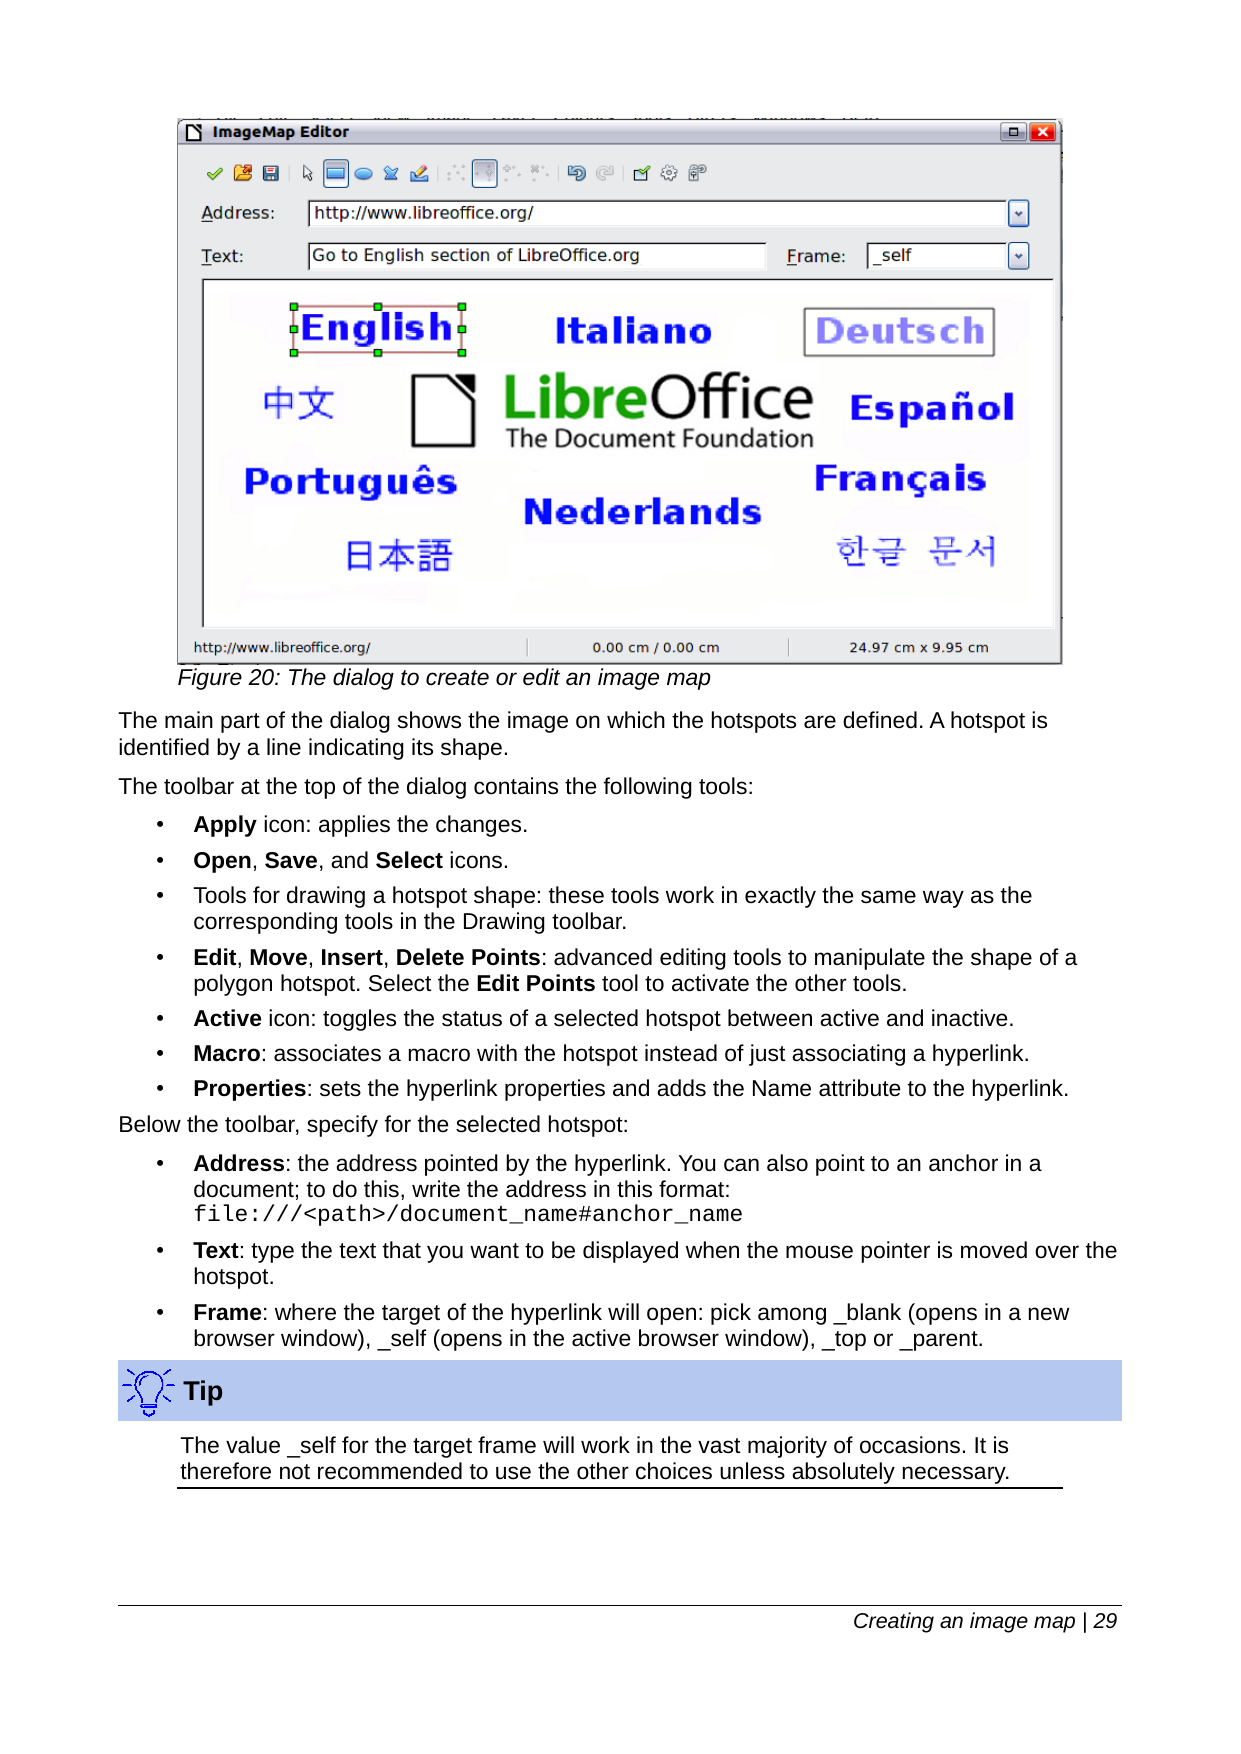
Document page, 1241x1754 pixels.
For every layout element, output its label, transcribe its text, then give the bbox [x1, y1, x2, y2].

text The main part of the dialog shows the image on which the hotspots are defined. A hotspot is identified by a line indicating its shape. [118, 707, 1122, 760]
list The toolbar at the top of the dialog contains the following tools: [118, 773, 1122, 799]
list Properties: sets the hyperlink properties and adds the Name attribute to the hyperlink. [156, 1075, 1122, 1102]
list Macro: associates a macro with the hotspot instead of just associating a hyperlink. [156, 1040, 1122, 1067]
list Open, Save, and Select icons. [156, 847, 1122, 873]
subtitle Tip [118, 1360, 1122, 1421]
text Figure 20: The dialog to create or edit an image map [177, 665, 1063, 691]
list Text: type the text that you want to be displayed when the mouse pointer is moved over the hotspot. [156, 1237, 1122, 1290]
picture [177, 118, 1063, 665]
list Active icon: toggles the status of a selected hotspot between active and inactive. [156, 1005, 1122, 1031]
picture [119, 1361, 179, 1421]
list Edit, Move, Insert, Delete Points: advanced editing tools to manipulate the shape of a polygon hotspot. Select the Edit Points tool to activate the other tools. [156, 943, 1122, 996]
list Address: the address pointed by the hyperlink. You can also point to an anchor in a document; to do this, write the address in this format: file:///<path>/document_name#anchor_name [156, 1149, 1122, 1228]
list Below the toolbar, specify for the selected hotspot: [118, 1111, 1122, 1137]
list Tools for drawing a hotspot shape: these tools work in exactly the same way as the corresponding tools in the Drawing toolbar. [156, 882, 1122, 934]
list Apply icon: applies the changes. [156, 811, 1122, 838]
text The value _self for the target frame will work in the vast majority of occasions. It is therefore not recommended to use the other choices unless absolutely necessary. [177, 1429, 1063, 1487]
list Frame: where the target of the hyperlink will open: pick among _blank (opens in a new browser window), _self (opens in the active browser window), _top or _parent. [156, 1298, 1122, 1351]
